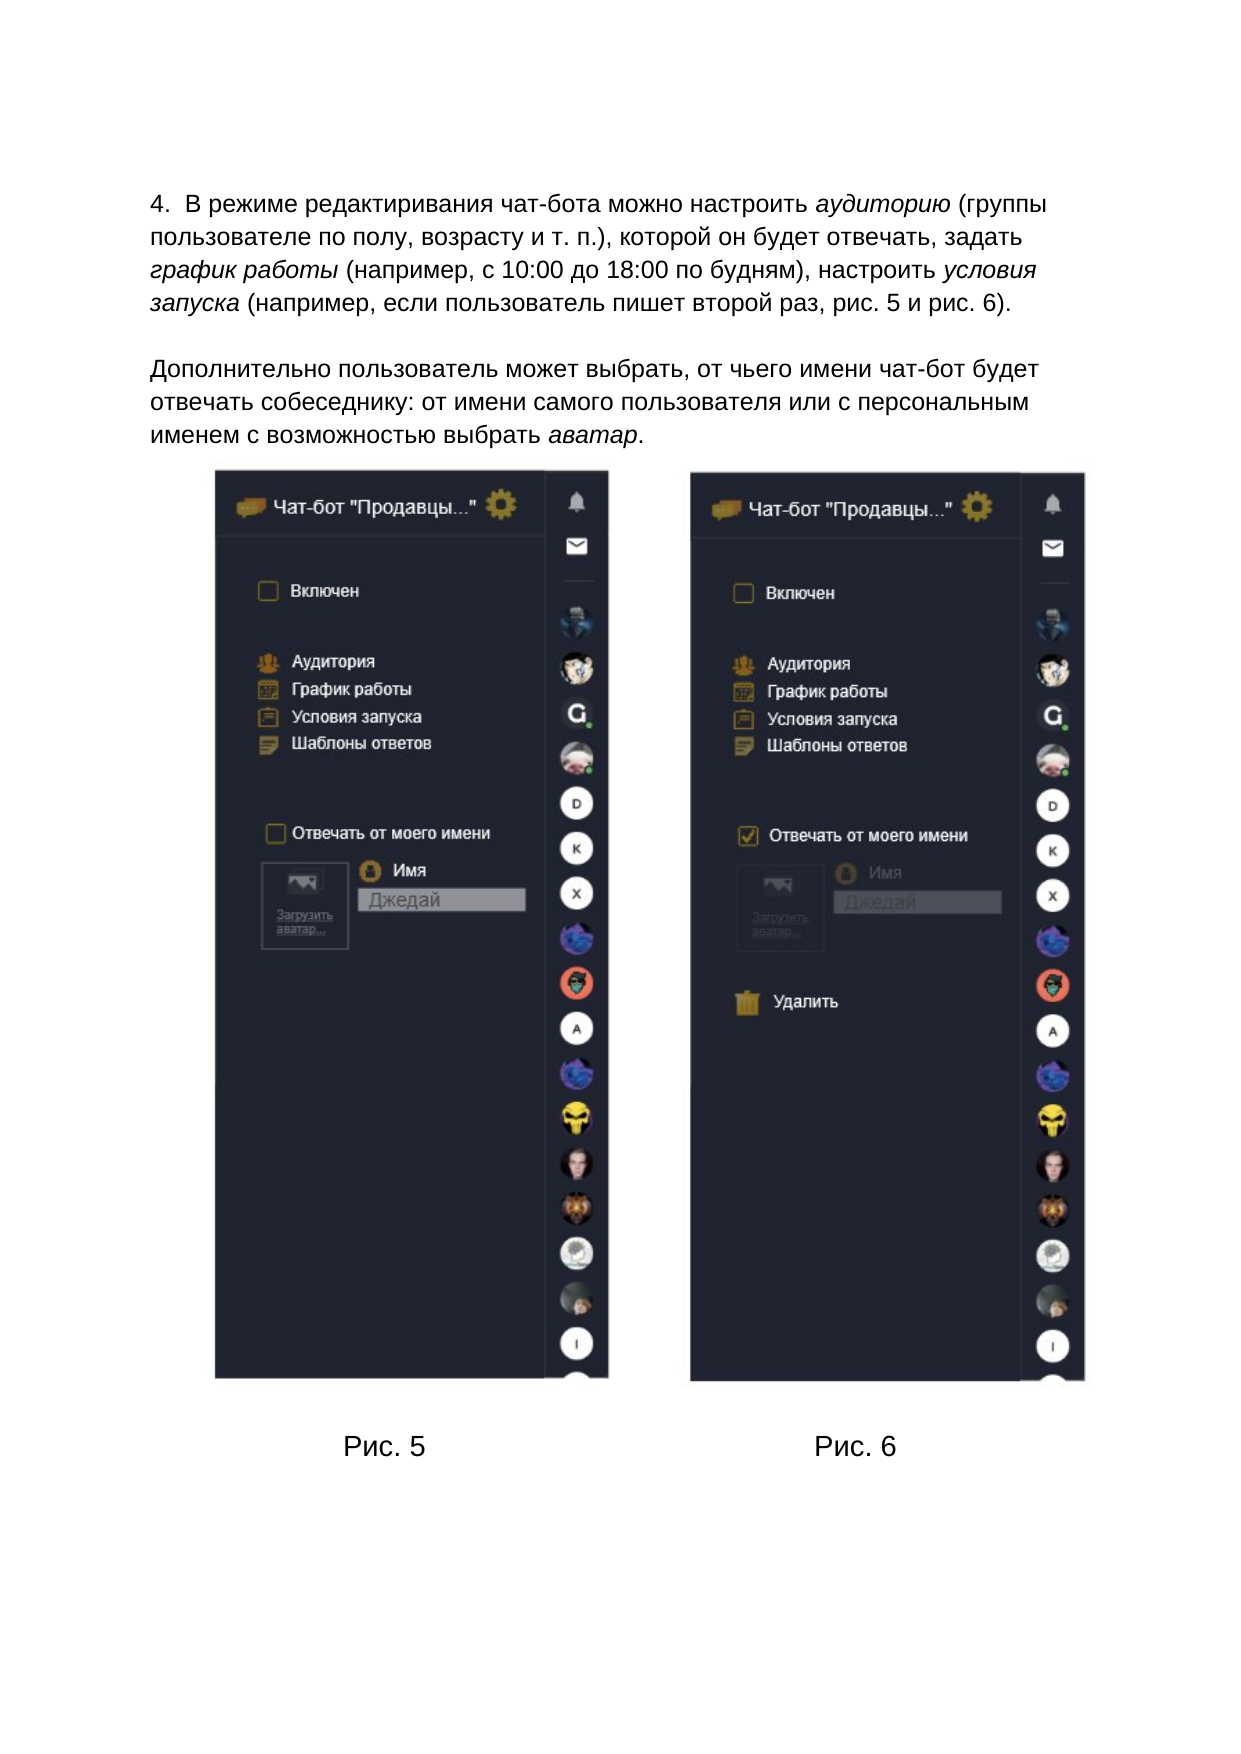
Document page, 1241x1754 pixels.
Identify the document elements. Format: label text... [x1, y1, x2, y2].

picture [200, 460, 618, 1387]
picture [672, 458, 1101, 1398]
text Дополнительно пользователь может выбрать, от чьего имени чат-бот будет отвечать собеседнику: от имени самого пользователя или с персональным именем с возможностью выбрать аватар. [150, 354, 1090, 448]
text 4. В режиме редактиривания чат-бота можно настроить аудиторию (группы пользователе по полу, возрасту и т. п.), которой он будет отвечать, задать график работы (например, с 10:00 до 18:00 по будням), настроить условия запуска (например, если пользователь пишет второй раз, рис. 5 и рис. 6). [150, 188, 1090, 316]
text Рис. 5 Рис. 6 [150, 1429, 1090, 1463]
